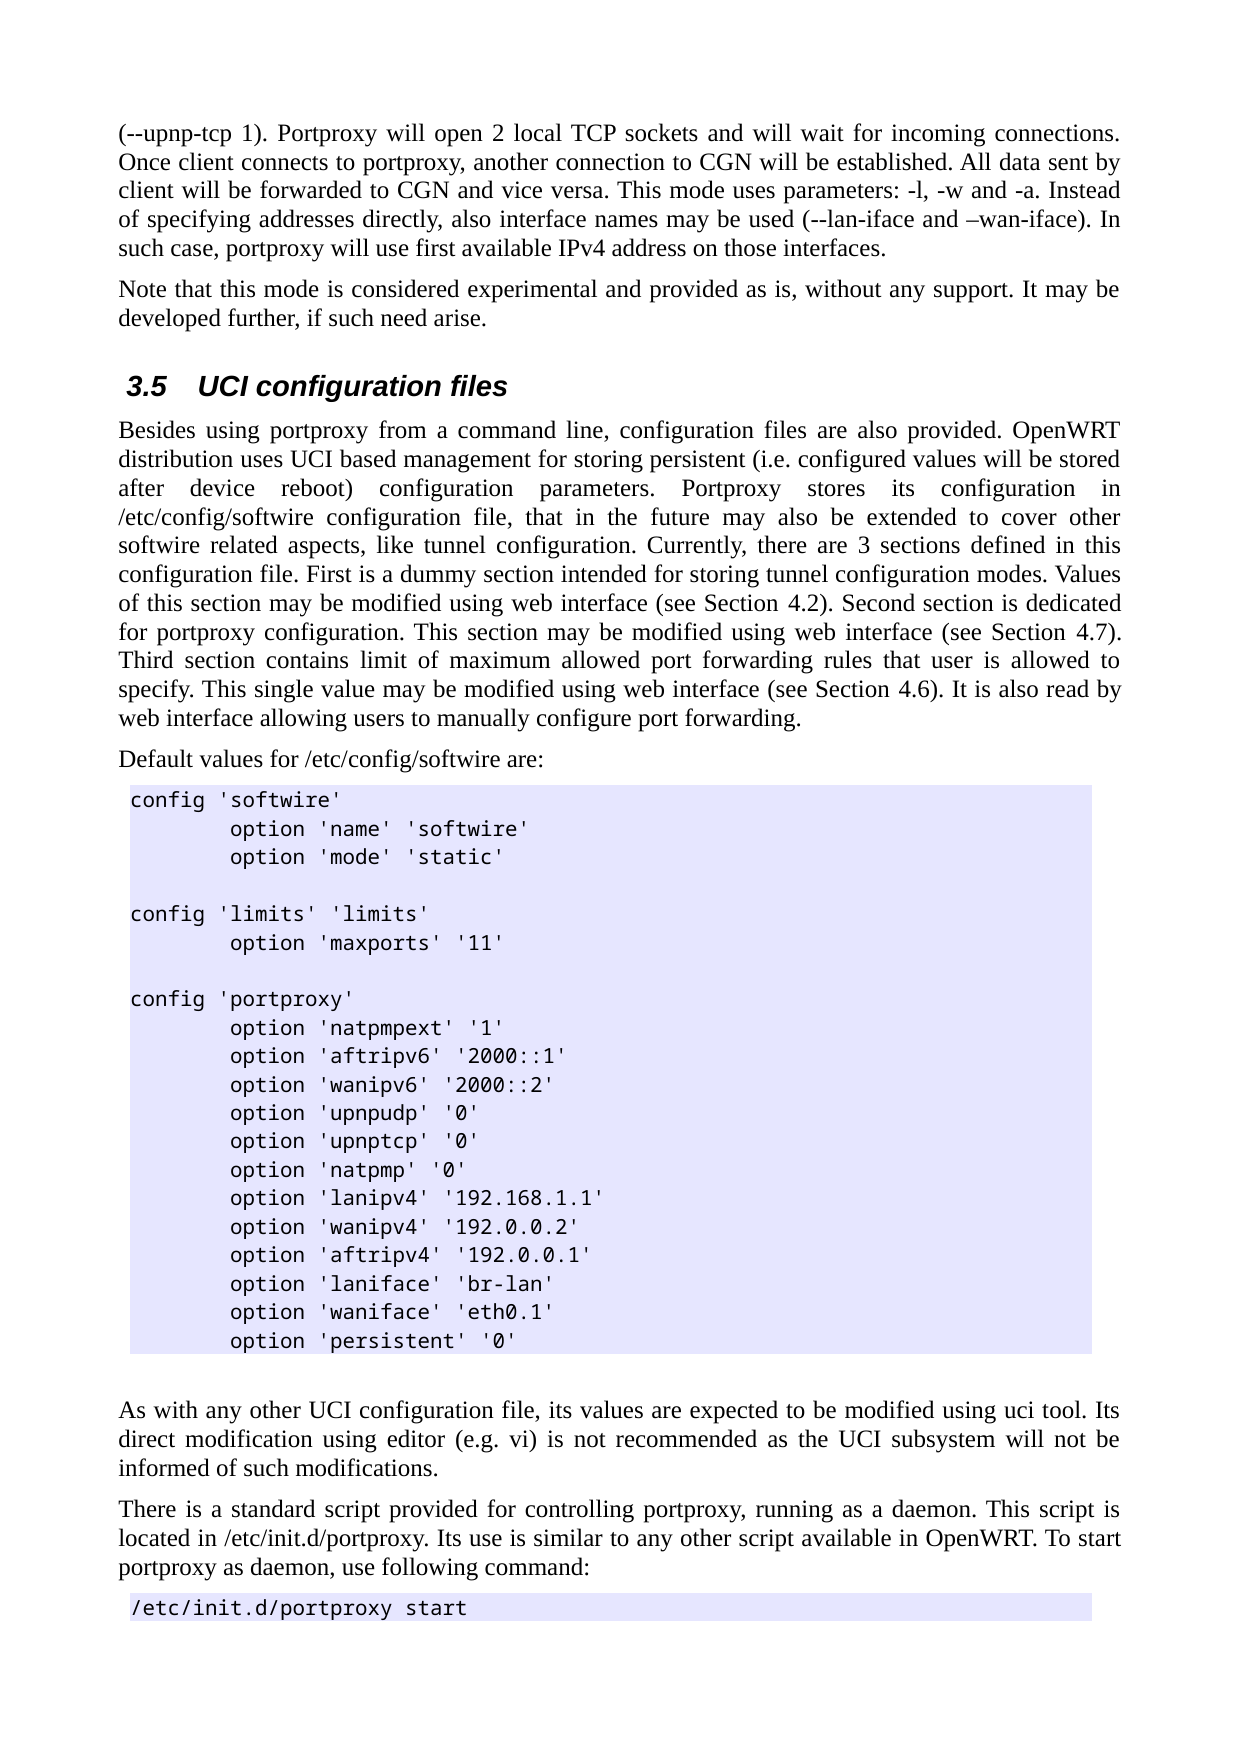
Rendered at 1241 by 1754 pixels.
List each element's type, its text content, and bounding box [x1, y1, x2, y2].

text Note that this mode is considered experimental and provided as is, without any support. It may be developed further, if such need arise. [118, 274, 1122, 332]
text Besides using portproxy from a command line, configuration files are also provided. OpenWRT distribution uses UCI based management for storing persistent (i.e. configured values will be stored after device reboot) configuration parameters. Portproxy stores its configuration in /etc/config/softwire configuration file, that in the future may also be extended to cover other softwire related aspects, like tunnel configuration. Currently, there are 3 sections defined in this configuration file. First is a dummy section intended for storing tunnel configuration modes. Values of this section may be modified using web interface (see Section 4.2). Second section is dedicated for portproxy configuration. This section may be modified using web interface (see Section 4.7). Third section contains limit of maximum allowed port forwarding rules that user is allowed to specify. This single value may be modified using web interface (see Section 4.6). It is also read by web interface allowing users to manually configure port forwarding. [118, 415, 1122, 732]
text option 'persistent' '0' [130, 1326, 1092, 1354]
text config 'limits' 'limits' [130, 899, 1092, 928]
text option 'mode' 'static' [130, 842, 1092, 871]
text option 'aftripv4' '192.0.0.1' [130, 1240, 1092, 1269]
text option 'aftripv6' '2000::1' [130, 1041, 1092, 1070]
text option 'name' 'softwire' [130, 814, 1092, 842]
text option 'lanipv4' '192.168.1.1' [130, 1183, 1092, 1212]
subtitle UCI configuration files [118, 369, 1122, 403]
text option 'wanipv6' '2000::2' [130, 1070, 1092, 1098]
text option 'laniface' 'br-lan' [130, 1269, 1092, 1297]
text config 'softwire' [130, 785, 1092, 814]
text There is a standard script provided for controlling portproxy, running as a daemon. This script is located in /etc/init.d/portproxy. Its use is similar to any other script available in OpenWRT. To start portproxy as daemon, use following command: [118, 1494, 1122, 1580]
text option 'upnpudp' '0' [130, 1098, 1092, 1127]
text option 'natpmpext' '1' [130, 1013, 1092, 1041]
text option 'wanipv4' '192.0.0.2' [130, 1212, 1092, 1240]
text config 'portproxy' [130, 984, 1092, 1013]
text As with any other UCI configuration file, its values are expected to be modified using uci tool. Its direct modification using editor (e.g. vi) is not recommended as the UCI subsystem will not be informed of such modifications. [118, 1395, 1122, 1482]
text /etc/init.d/portproxy start [130, 1593, 1092, 1621]
text Default values for /etc/config/softwire are: [118, 744, 1122, 773]
text option 'waniface' 'eth0.1' [130, 1297, 1092, 1326]
text option 'natpmp' '0' [130, 1155, 1092, 1183]
text (--upnp-tcp 1). Portproxy will open 2 local TCP sockets and will wait for incoming connections. Once client connects to portproxy, another connection to CGN will be established. All data sent by client will be forwarded to CGN and vice versa. This mode uses parameters: -l, -w and -a. Instead of specifying addresses directly, also interface names may be used (--lan-iface and –wan-iface). In such case, portproxy will use first available IPv4 address on those interfaces. [118, 118, 1122, 262]
text option 'maxports' '11' [130, 928, 1092, 956]
text option 'upnptcp' '0' [130, 1127, 1092, 1155]
